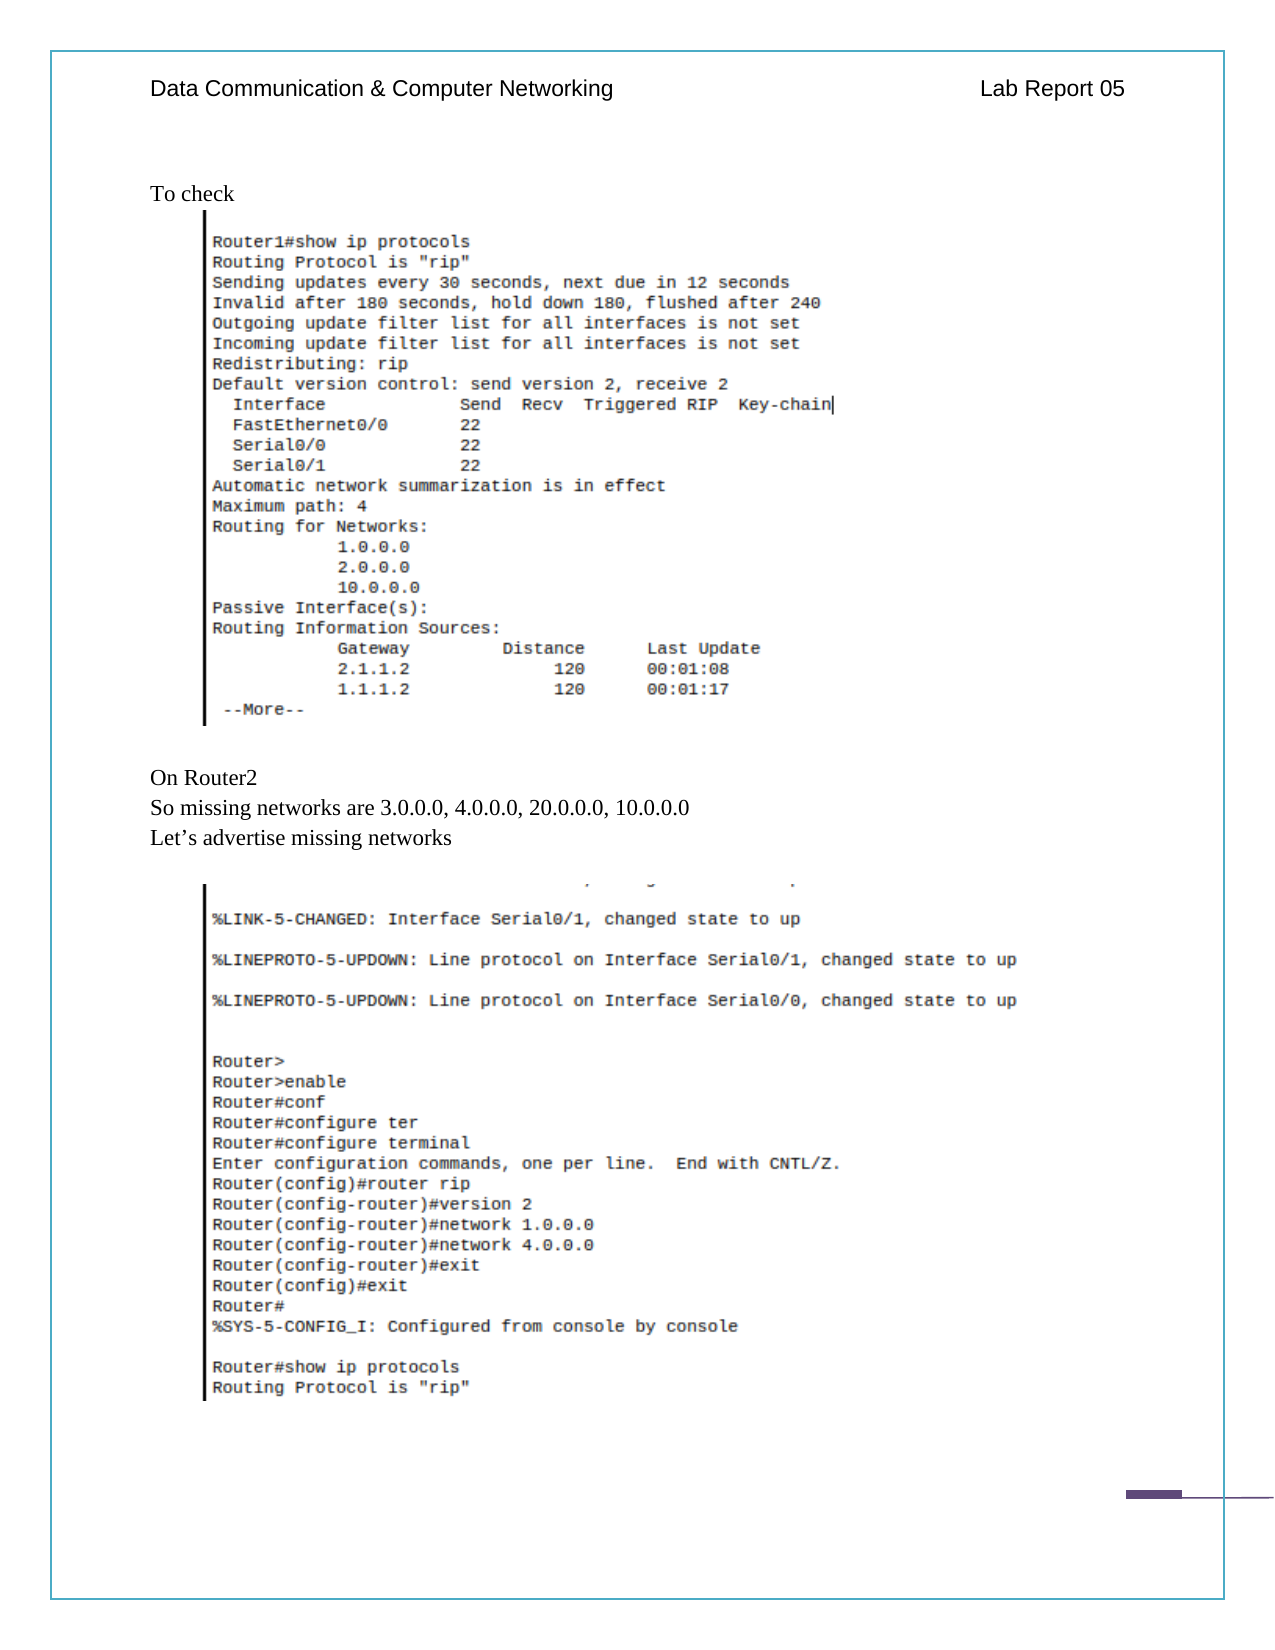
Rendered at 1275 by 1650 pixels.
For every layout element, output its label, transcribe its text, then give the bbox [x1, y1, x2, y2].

picture [197, 210, 1078, 726]
text On Router2 [150, 764, 1125, 790]
text To check [150, 180, 1125, 207]
text So missing networks are 3.0.0.0, 4.0.0.0, 20.0.0.0, 10.0.0.0 [150, 794, 1125, 821]
text Let’s advertise missing networks [150, 824, 1125, 851]
picture [197, 884, 1078, 1401]
